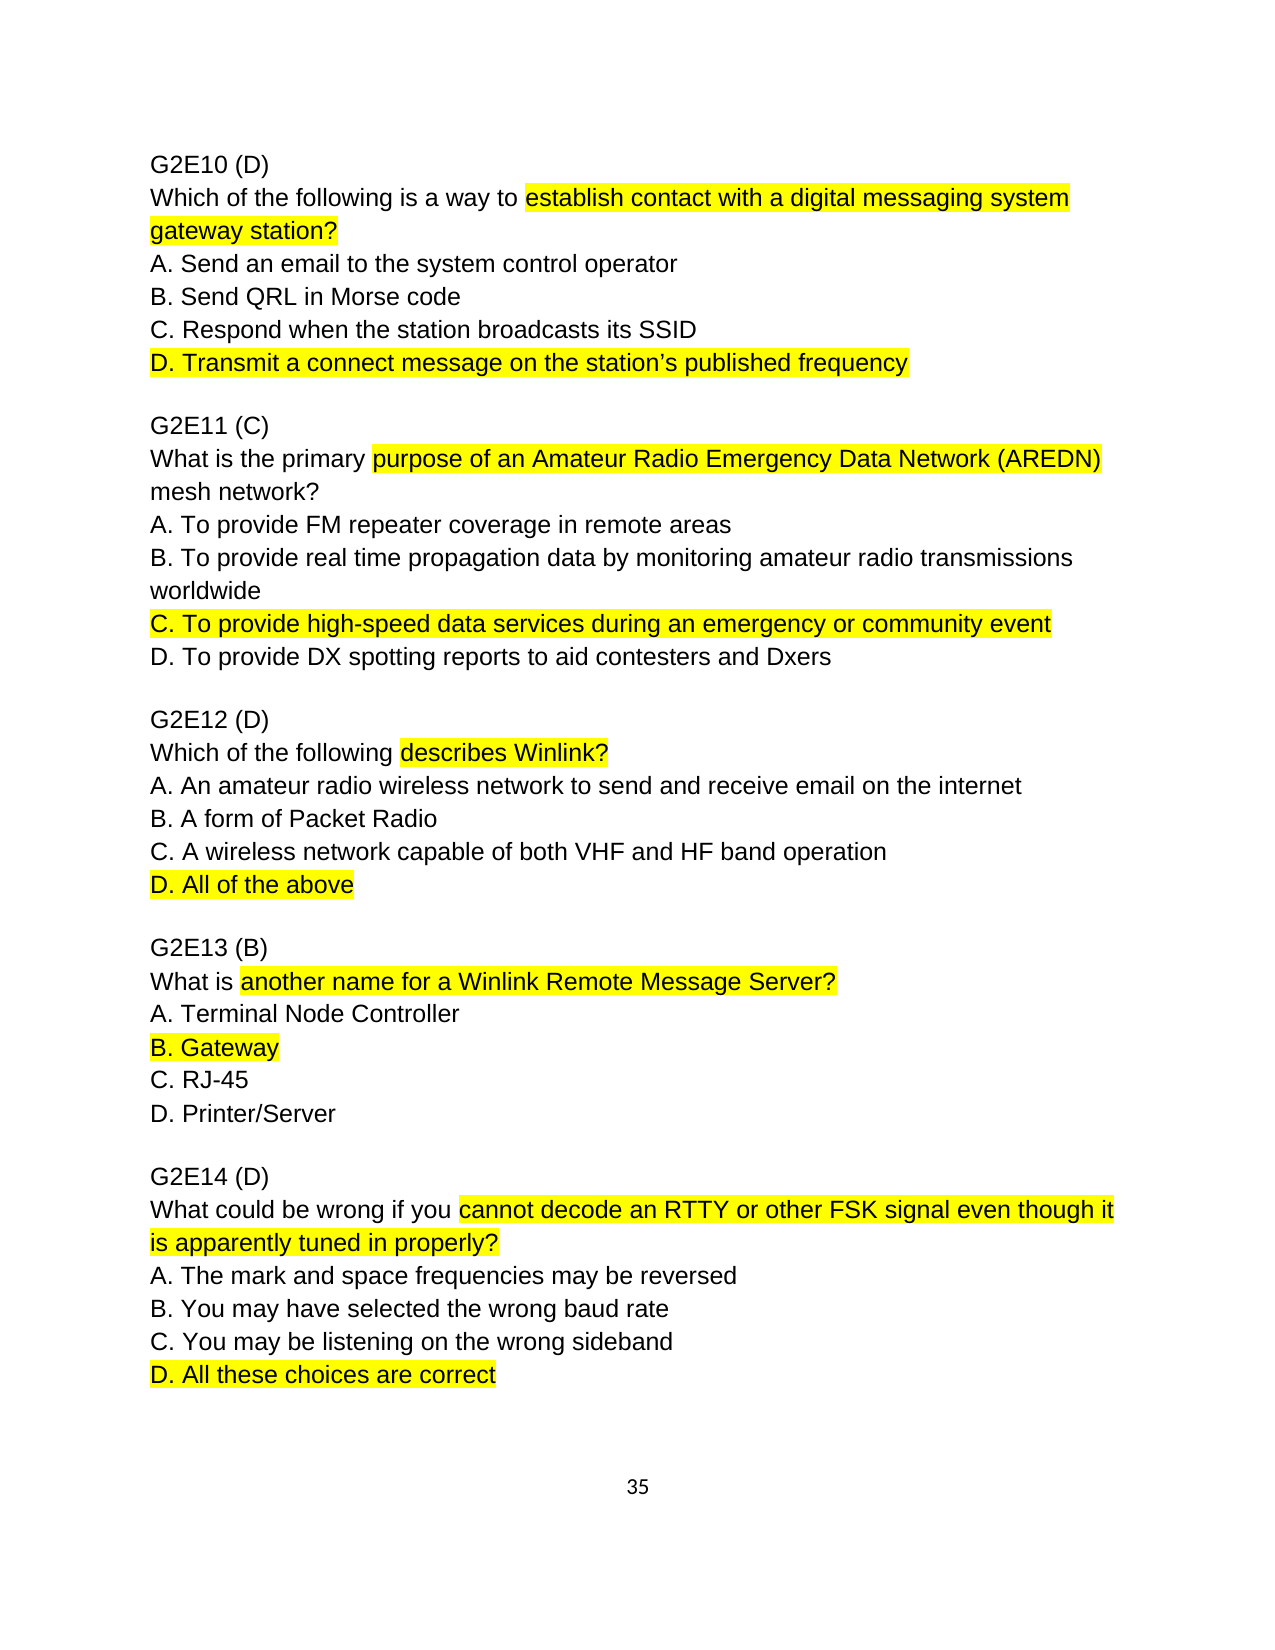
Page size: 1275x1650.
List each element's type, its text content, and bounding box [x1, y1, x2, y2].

text G2E12 (D) Which of the following describes Winlink? A. An amateur radio wireless network to send and receive email on the internet B. A form of Packet Radio C. A wireless network capable of both VHF and HF band operation D. All of the above [150, 705, 1125, 899]
text G2E10 (D) Which of the following is a way to establish contact with a digital messaging system gateway station? A. Send an email to the system control operator B. Send QRL in Morse code C. Respond when the station broadcasts its SSID D. Transmit a connect message on the station’s published frequency [150, 150, 1125, 377]
text G2E11 (C) What is the primary purpose of an Amateur Radio Emergency Data Network (AREDN) mesh network? A. To provide FM repeater coverage in remote areas B. To provide real time propagation data by monitoring amateur radio transmissions worldwide C. To provide high-speed data services during an emergency or community event D. To provide DX spotting reports to aid contesters and Dxers [150, 411, 1125, 671]
text G2E14 (D) What could be wrong if you cannot decode an RTTY or other FSK signal even though it is apparently tuned in properly? A. The mark and space frequencies may be reversed B. You may have selected the wrong baud rate C. You may be listening on the wrong sideband D. All these choices are correct [150, 1162, 1125, 1388]
text G2E13 (B) What is another name for a Winlink Remote Message Server? A. Terminal Node Controller B. Gateway C. RJ-45 D. Printer/Server [150, 933, 1125, 1127]
